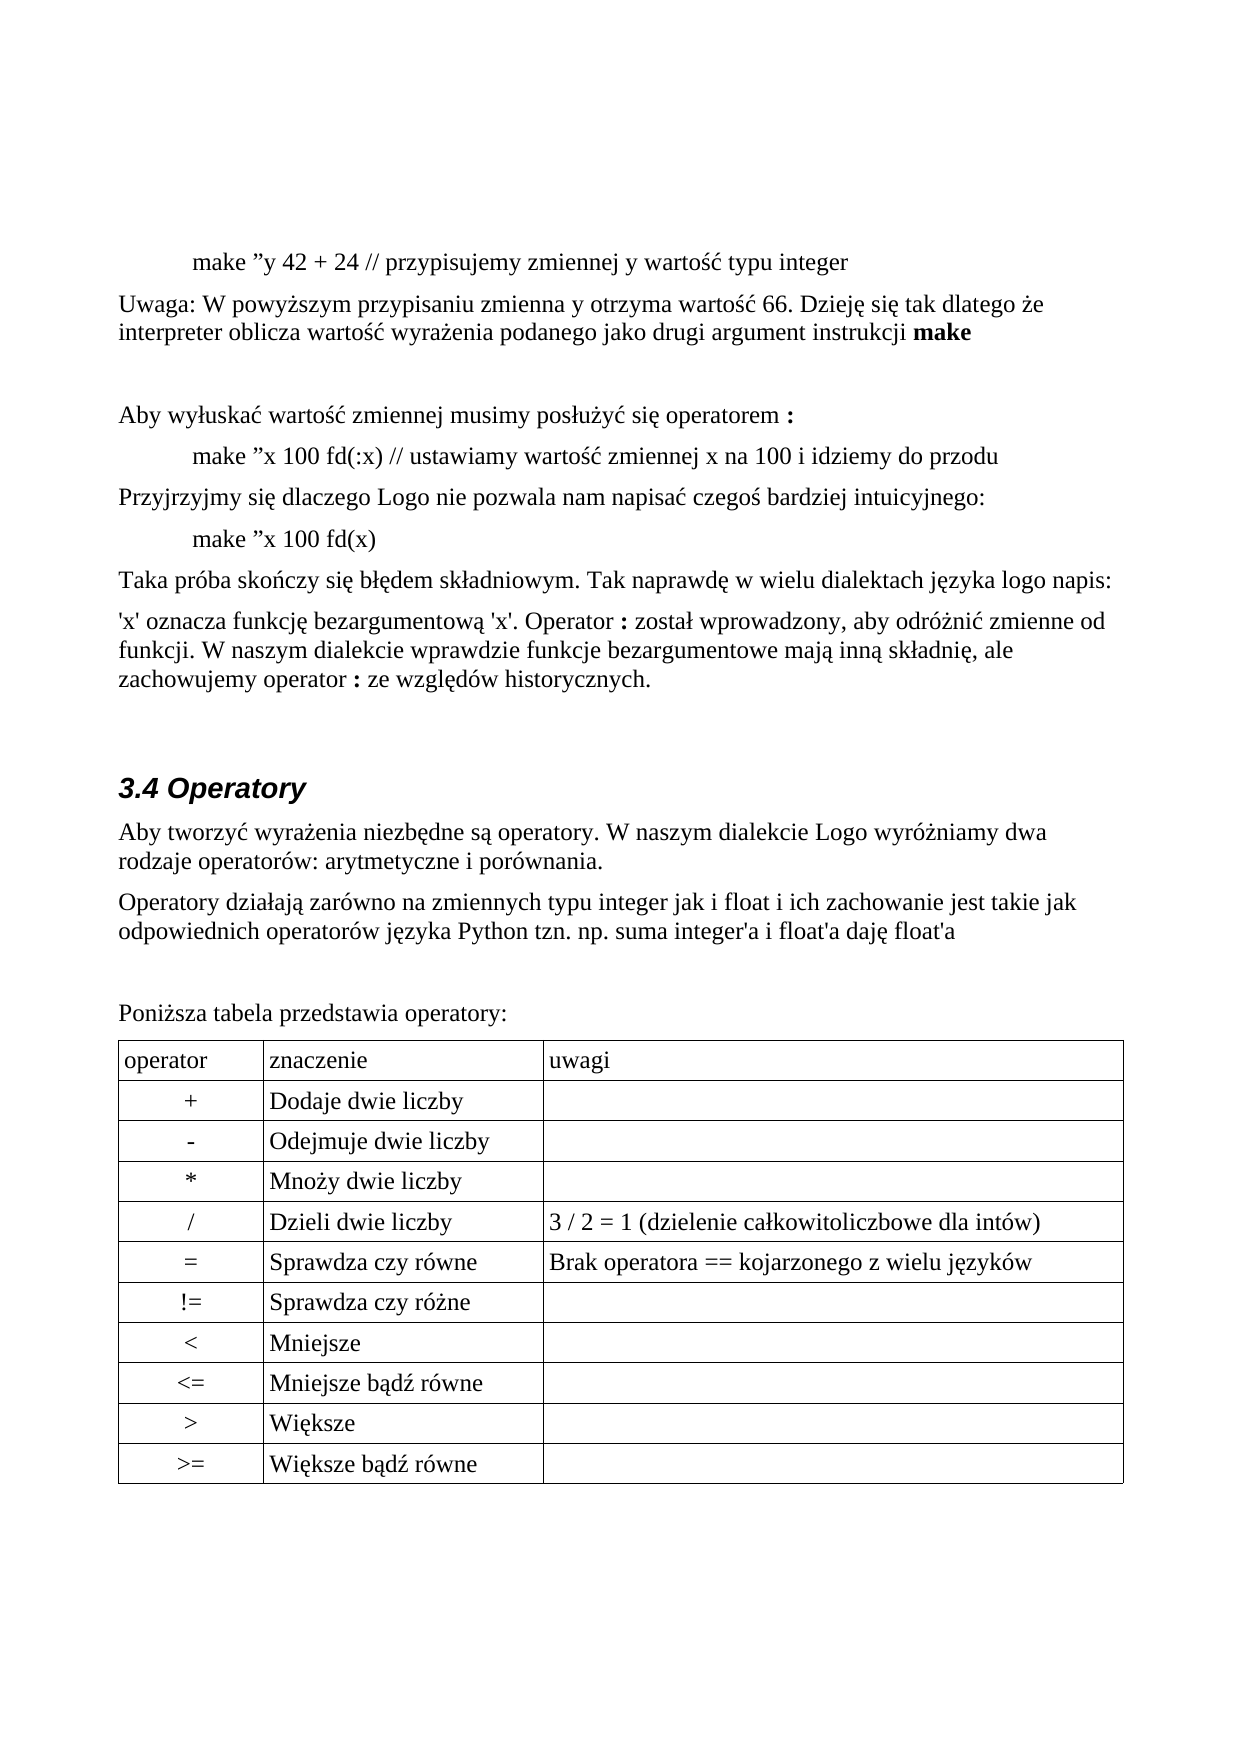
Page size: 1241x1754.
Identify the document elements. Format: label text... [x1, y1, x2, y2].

table_cell Mniejsze bądź równe [264, 1363, 543, 1402]
table_cell Odejmuje dwie liczby [264, 1121, 543, 1161]
text Aby tworzyć wyrażenia niezbędne są operatory. W naszym dialekcie Logo wyróżniamy dwa rodzaje operatorów: arytmetyczne i porównania. [118, 817, 1122, 875]
text 'x' oznacza funkcję bezargumentową 'x'. Operator : został wprowadzony, aby odróżnić zmienne od funkcji. W naszym dialekcie wprawdzie funkcje bezargumentowe mają inną składnię, ale zachowujemy operator : ze względów historycznych. [118, 606, 1122, 692]
table_cell + [119, 1081, 263, 1120]
table_cell [544, 1162, 1123, 1201]
text make ”y 42 + 24 // przypisujemy zmiennej y wartość typu integer [118, 247, 1122, 276]
subtitle 3.4 Operatory [118, 771, 1122, 805]
table_cell Mnoży dwie liczby [264, 1162, 543, 1201]
table_cell [544, 1121, 1123, 1161]
table_cell != [119, 1283, 263, 1322]
text Aby wyłuskać wartość zmiennej musimy posłużyć się operatorem : [118, 400, 1122, 429]
table_cell Sprawdza czy różne [264, 1283, 543, 1322]
table_cell <= [119, 1363, 263, 1402]
table_cell Sprawdza czy równe [264, 1242, 543, 1282]
table_cell 3 / 2 = 1 (dzielenie całkowitoliczbowe dla intów) [544, 1202, 1123, 1241]
table_cell / [119, 1202, 263, 1241]
table_header uwagi [544, 1041, 1123, 1080]
table_cell = [119, 1242, 263, 1282]
table_cell - [119, 1121, 263, 1161]
table_cell Brak operatora == kojarzonego z wielu języków [544, 1242, 1123, 1282]
table_header znaczenie [264, 1041, 543, 1080]
table_cell Dzieli dwie liczby [264, 1202, 543, 1241]
text make ”x 100 fd(:x) // ustawiamy wartość zmiennej x na 100 i idziemy do przodu [118, 441, 1122, 470]
table_header operator [119, 1041, 263, 1080]
text Uwaga: W powyższym przypisaniu zmienna y otrzyma wartość 66. Dzieję się tak dlatego że interpreter oblicza wartość wyrażenia podanego jako drugi argument instrukcji make [118, 289, 1122, 346]
text Operatory działają zarówno na zmiennych typu integer jak i float i ich zachowanie jest takie jak odpowiednich operatorów języka Python tzn. np. suma integer'a i float'a daję float'a [118, 887, 1122, 945]
table_cell < [119, 1323, 263, 1362]
table_cell > [119, 1404, 263, 1443]
table_cell Większe [264, 1404, 543, 1443]
text Przyjrzyjmy się dlaczego Logo nie pozwala nam napisać czegoś bardziej intuicyjnego: [118, 482, 1122, 511]
text Taka próba skończy się błędem składniowym. Tak naprawdę w wielu dialektach języka logo napis: [118, 565, 1122, 594]
table_cell * [119, 1162, 263, 1201]
table_cell [544, 1404, 1123, 1443]
table_cell [544, 1283, 1123, 1322]
table_cell Mniejsze [264, 1323, 543, 1362]
table_cell [544, 1444, 1123, 1483]
table_cell [544, 1363, 1123, 1402]
table_cell >= [119, 1444, 263, 1483]
table_cell Większe bądź równe [264, 1444, 543, 1483]
table_cell Dodaje dwie liczby [264, 1081, 543, 1120]
table_cell [544, 1081, 1123, 1120]
table_cell [544, 1323, 1123, 1362]
text Poniższa tabela przedstawia operatory: [118, 998, 1122, 1027]
text make ”x 100 fd(x) [118, 524, 1122, 552]
